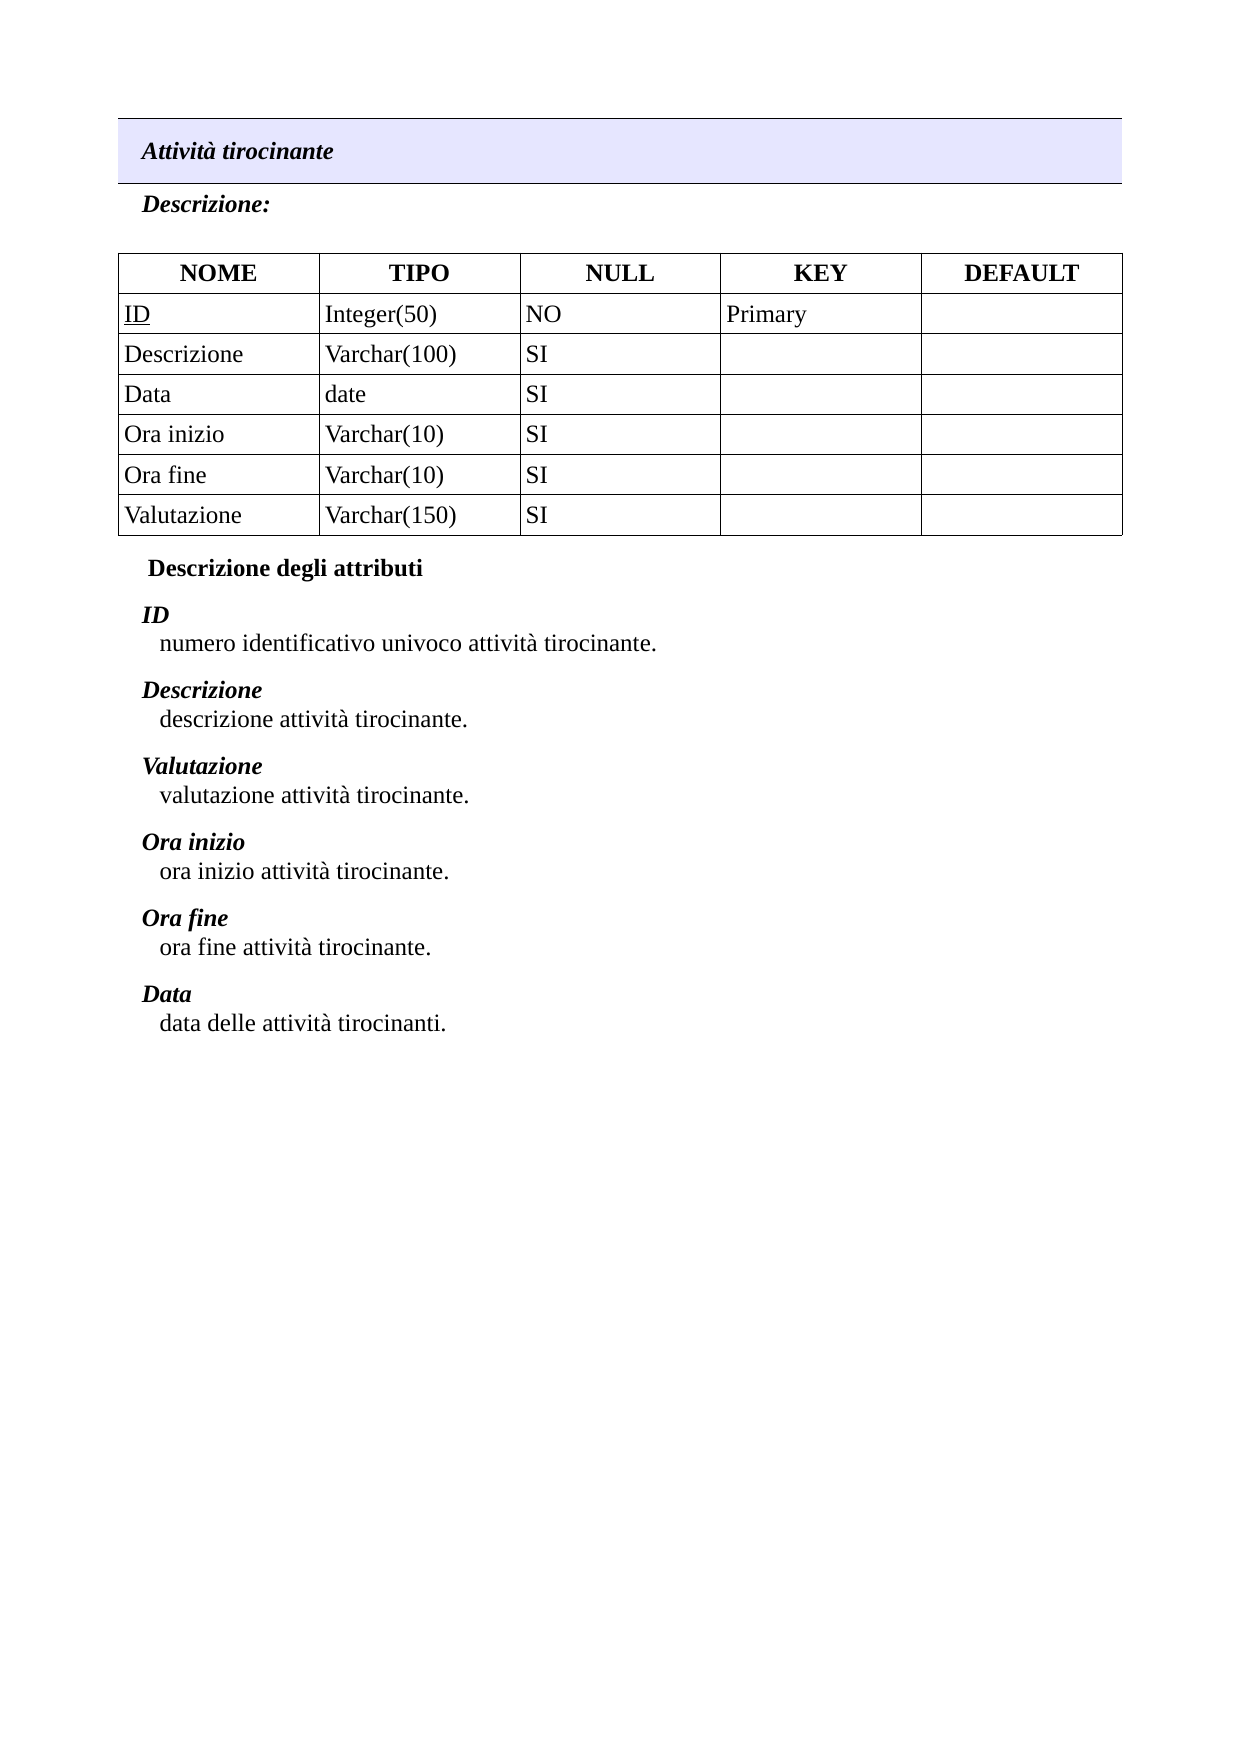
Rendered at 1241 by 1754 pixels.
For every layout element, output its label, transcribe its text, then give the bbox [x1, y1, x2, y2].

table_cell [118, 223, 1122, 252]
table_cell NO [521, 294, 720, 333]
table_header ID numero identificativo univoco attività tirocinante. Descrizione descrizione attività tirocinante. Valutazione valutazione attività tirocinante. Ora inizio ora inizio attività tirocinante. Ora fine ora fine attività tirocinante. Data data delle attività tirocinanti. [118, 594, 1122, 1089]
table_cell Data [119, 375, 319, 414]
table_cell Varchar(10) [320, 455, 520, 494]
table_cell KEY [721, 254, 921, 293]
table_cell SI [521, 375, 720, 414]
table_cell [721, 334, 921, 373]
table_cell Varchar(100) [320, 334, 520, 373]
table_cell Ora fine [119, 455, 319, 494]
table_cell Ora inizio [119, 415, 319, 454]
table_cell [922, 375, 1122, 414]
table_cell TIPO [320, 254, 520, 293]
table_cell ID [119, 294, 319, 333]
table_cell DEFAULT [922, 254, 1122, 293]
table_cell Varchar(10) [320, 415, 520, 454]
table_cell SI [521, 495, 720, 535]
table_cell [721, 455, 921, 494]
table_cell [721, 375, 921, 414]
table_cell [922, 415, 1122, 454]
table_cell [922, 294, 1122, 333]
table_cell Descrizione [119, 334, 319, 373]
table_cell Valutazione [119, 495, 319, 535]
table_cell [319, 184, 1122, 223]
table_cell NOME [119, 254, 319, 293]
table_cell Descrizione: [118, 184, 319, 223]
table_cell date [320, 375, 520, 414]
table_cell [922, 334, 1122, 373]
table_cell [922, 495, 1122, 535]
table_cell Integer(50) [320, 294, 520, 333]
subtitle Descrizione degli attributi [148, 553, 1122, 582]
table_cell Primary [721, 294, 921, 333]
table_cell [721, 415, 921, 454]
table_cell SI [521, 415, 720, 454]
table_cell SI [521, 455, 720, 494]
table_cell [922, 455, 1122, 494]
table_cell [721, 495, 921, 535]
table_cell NULL [521, 254, 720, 293]
table_header Attività tirocinante [118, 119, 1122, 183]
table_cell Varchar(150) [320, 495, 520, 535]
table_cell SI [521, 334, 720, 373]
